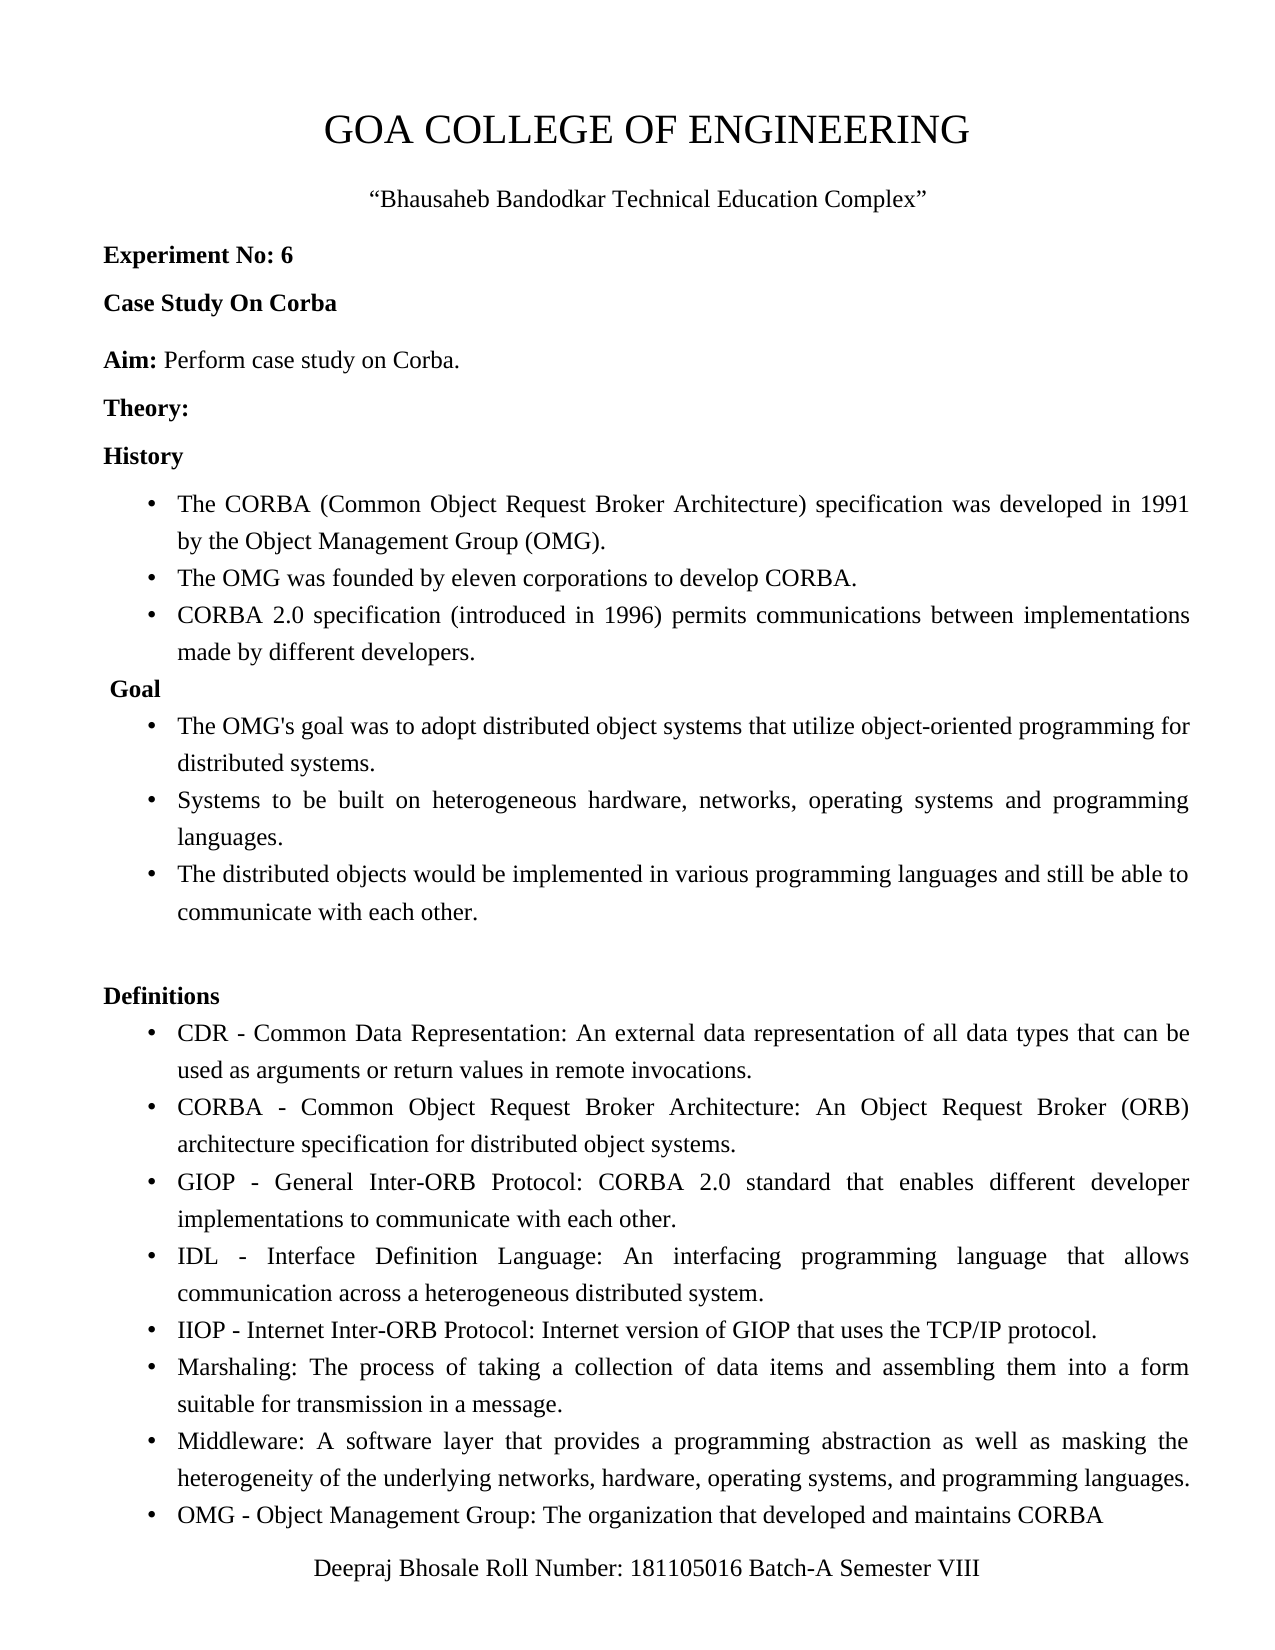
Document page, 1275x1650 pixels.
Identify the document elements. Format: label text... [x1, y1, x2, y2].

text Experiment No: 6 [103, 240, 1191, 269]
text Case Study On Corba [103, 288, 1191, 317]
list The OMG was founded by eleven corporations to develop CORBA. [147, 563, 1191, 592]
list CORBA 2.0 specification (introduced in 1996) permits communications between implementations made by different developers. [147, 600, 1191, 666]
text Theory: [103, 393, 1191, 422]
list GIOP - General Inter-ORB Protocol: CORBA 2.0 standard that enables different developer implementations to communicate with each other. [147, 1167, 1191, 1232]
list Marshaling: The process of taking a collection of data items and assembling them into a form suitable for transmission in a message. [147, 1352, 1191, 1418]
list IDL - Interface Definition Language: An interfacing programming language that allows communication across a heterogeneous distributed system. [147, 1241, 1191, 1307]
list IIOP - Internet Inter-ORB Protocol: Internet version of GIOP that uses the TCP/IP protocol. [147, 1315, 1191, 1344]
text Aim: Perform case study on Corba. [103, 346, 1191, 374]
list Systems to be built on heterogeneous hardware, networks, operating systems and programming languages. [147, 785, 1191, 851]
list OMG - Object Management Group: The organization that developed and maintains CORBA [147, 1500, 1191, 1529]
list The distributed objects would be implemented in various programming languages and still be able to communicate with each other. [147, 859, 1191, 925]
list The CORBA (Common Object Request Broker Architecture) specification was developed in 1991 by the Object Management Group (OMG). [147, 489, 1191, 554]
list The OMG's goal was to adopt distributed object systems that utilize object-oriented programming for distributed systems. [147, 711, 1191, 777]
text Definitions [103, 981, 1191, 1010]
list CORBA - Common Object Request Broker Architecture: An Object Request Broker (ORB) architecture specification for distributed object systems. [147, 1092, 1191, 1158]
text Goal [103, 674, 1191, 703]
text History [103, 441, 1191, 470]
list Middleware: A software layer that provides a programming abstraction as well as masking the heterogeneity of the underlying networks, hardware, operating systems, and programming languages. [147, 1426, 1191, 1492]
list CDR - Common Data Representation: An external data representation of all data types that can be used as arguments or return values in remote invocations. [147, 1018, 1191, 1084]
